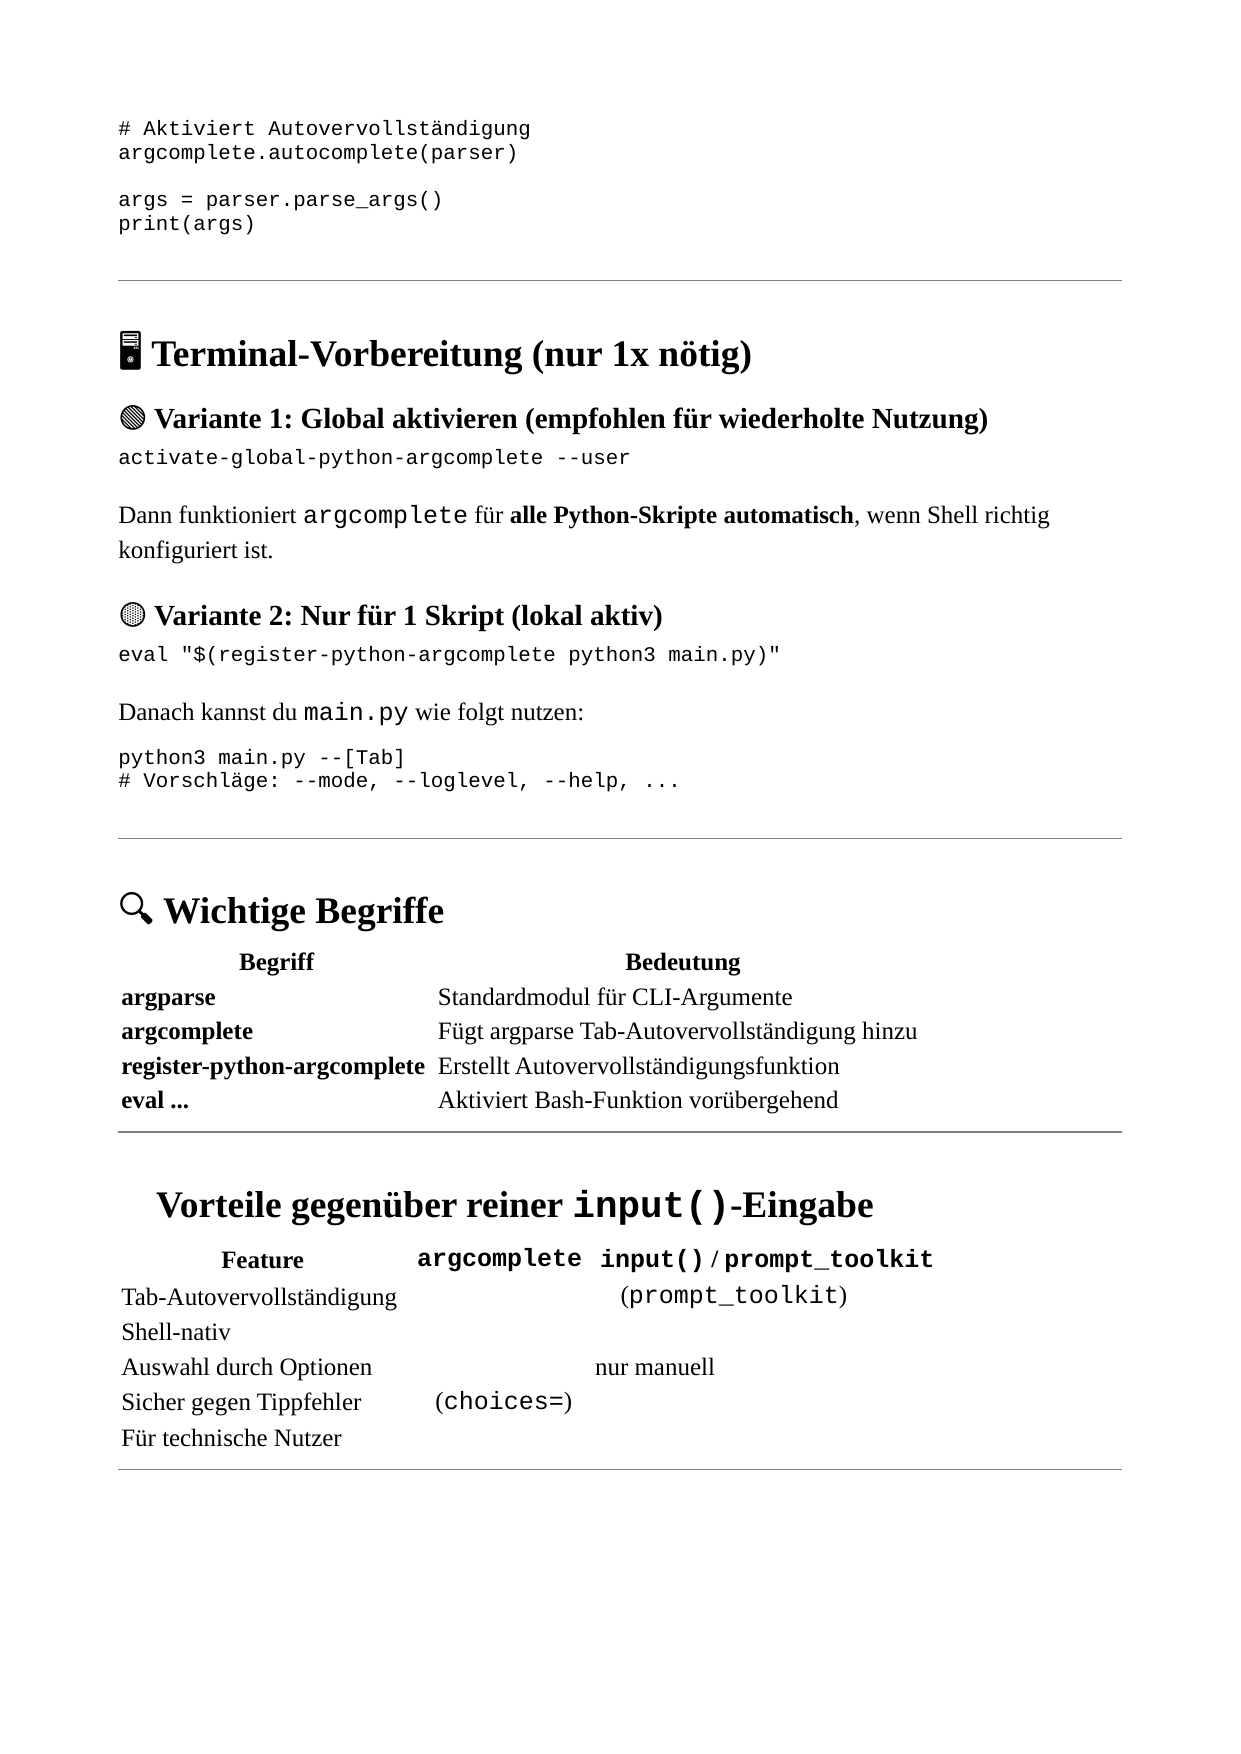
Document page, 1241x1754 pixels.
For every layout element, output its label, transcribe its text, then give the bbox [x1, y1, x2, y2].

table_cell ✅ [407, 1314, 592, 1349]
table_cell nur manuell [592, 1349, 942, 1383]
table_cell Sicher gegen Tippfehler [118, 1384, 407, 1420]
table_header Feature [118, 1241, 407, 1278]
table_cell ❌ [592, 1384, 942, 1420]
table_cell Shell-nativ [118, 1314, 407, 1349]
text argcomplete.autocomplete(parser) [118, 142, 1122, 165]
subtitle 🟢 Variante 1: Global aktivieren (empfohlen für wiederholte Nutzung) [118, 401, 1122, 435]
text args = parser.parse_args() [118, 189, 1122, 213]
subtitle 🟡 Variante 2: Nur für 1 Skript (lokal aktiv) [118, 598, 1122, 631]
table_cell register-python-argcomplete [118, 1048, 435, 1083]
table_cell Erstellt Autovervollständigungsfunktion [435, 1048, 931, 1083]
table_cell Fügt argparse Tab-Autovervollständigung hinzu [435, 1014, 931, 1048]
table_header argcomplete [407, 1241, 592, 1278]
table_cell argparse [118, 979, 435, 1013]
table_cell Auswahl durch Optionen [118, 1349, 407, 1383]
table_header input() / prompt_toolkit [592, 1241, 942, 1278]
table_cell ✅ [407, 1278, 592, 1314]
text Dann funktioniert argcomplete für alle Python-Skripte automatisch, wenn Shell richtig konfiguriert ist. [118, 500, 1122, 564]
text # Vorschläge: --mode, --loglevel, --help, ... [118, 770, 1122, 794]
text python3 main.py --[Tab] [118, 747, 1122, 770]
table_cell ✅ [592, 1420, 942, 1455]
table_cell Für technische Nutzer [118, 1420, 407, 1455]
text activate-global-python-argcomplete --user [118, 447, 1122, 471]
subtitle 🖥 Terminal-Vorbereitung (nur 1x nötig) [118, 331, 1122, 374]
text print(args) [118, 213, 1122, 236]
table_cell ✅ [407, 1420, 592, 1455]
subtitle 🔍 Wichtige Begriffe [118, 889, 1122, 932]
text Danach kannst du main.py wie folgt nutzen: [118, 697, 1122, 728]
text eval "$(register-python-argcomplete python3 main.py)" [118, 644, 1122, 667]
table_cell ✅ (choices=) [407, 1384, 592, 1420]
text # Aktiviert Autovervollständigung [118, 118, 1122, 142]
table_cell Standardmodul für CLI-Argumente [435, 979, 931, 1013]
table_header Bedeutung [435, 944, 931, 979]
table_cell ✅ (prompt_toolkit) [592, 1278, 942, 1314]
table_header Begriff [118, 944, 435, 979]
table_cell Aktiviert Bash-Funktion vorübergehend [435, 1083, 931, 1117]
table_cell Tab-Autovervollständigung [118, 1278, 407, 1314]
table_cell ❌ [592, 1314, 942, 1349]
table_cell ✅ [407, 1349, 592, 1383]
table_cell eval ... [118, 1083, 435, 1117]
table_cell argcomplete [118, 1014, 435, 1048]
subtitle 💡 Vorteile gegenüber reiner input()-Eingabe [118, 1182, 1122, 1228]
